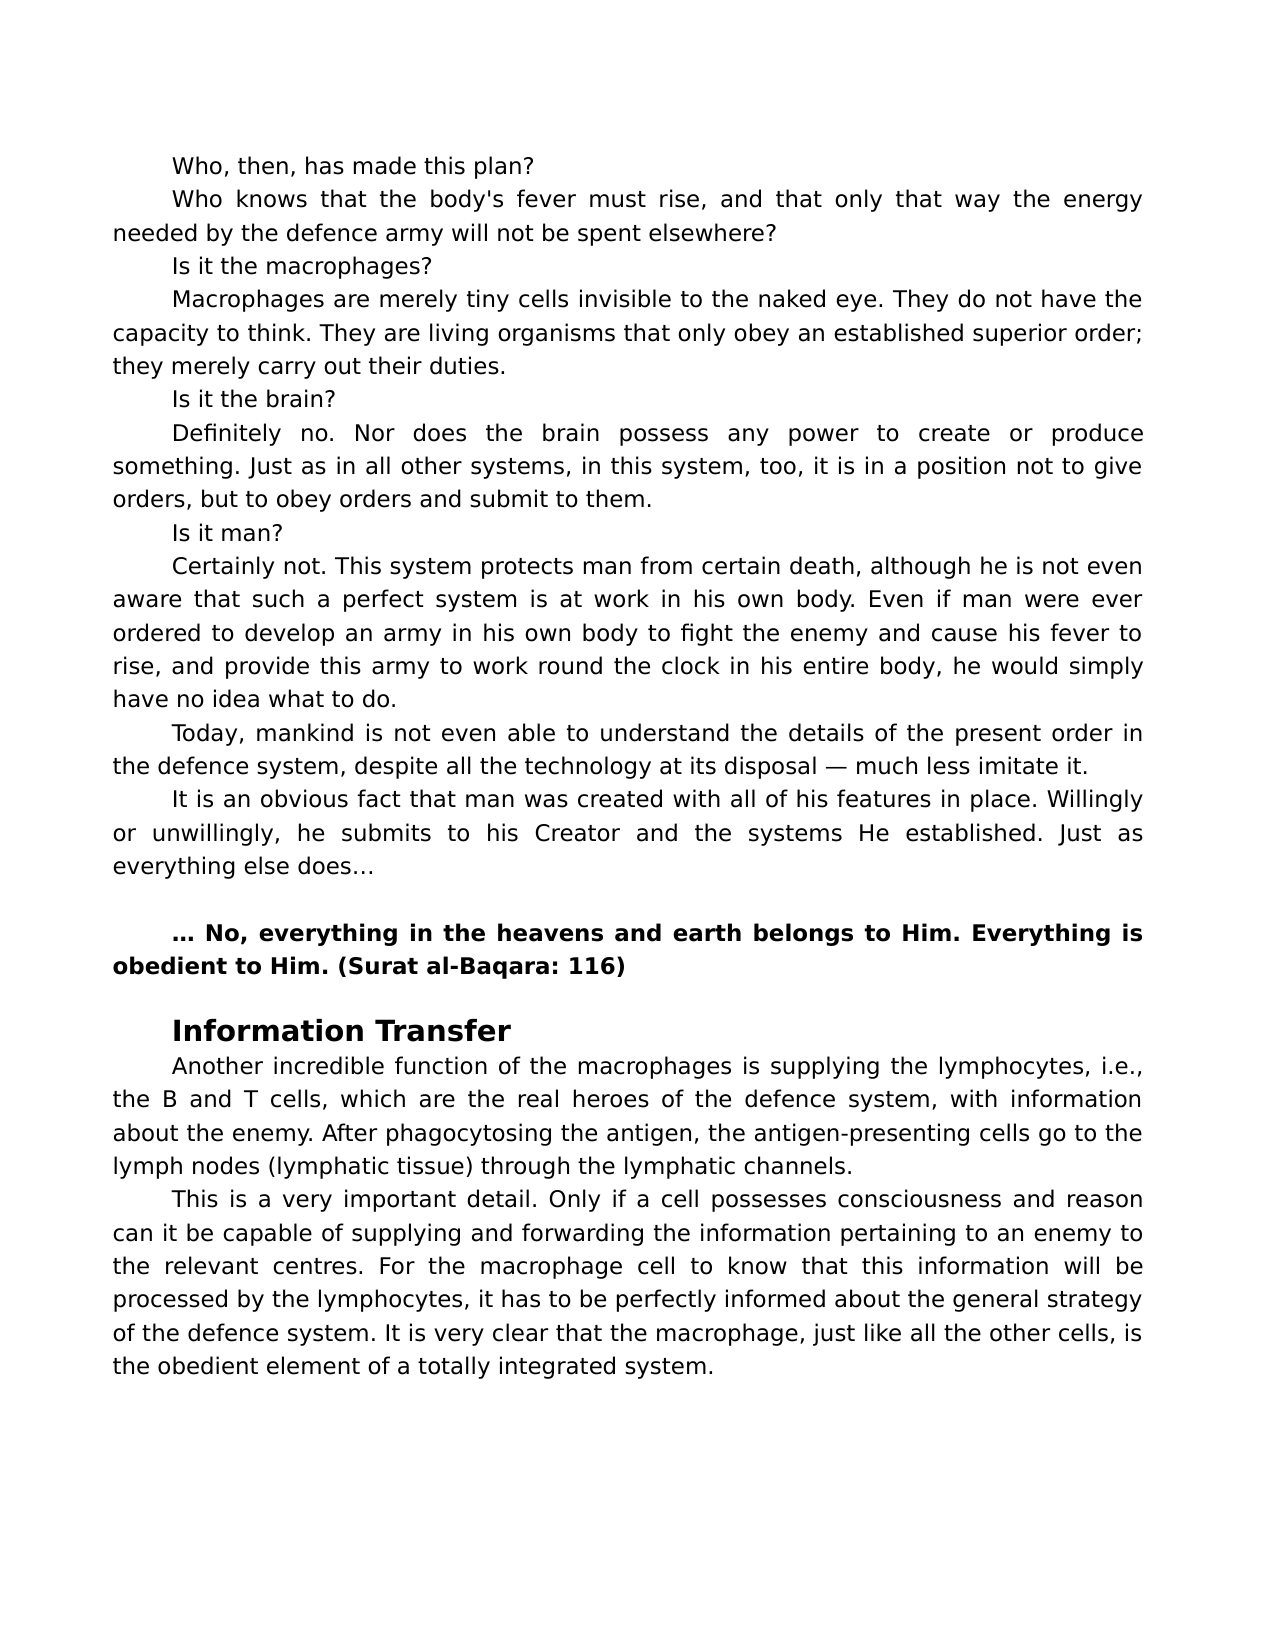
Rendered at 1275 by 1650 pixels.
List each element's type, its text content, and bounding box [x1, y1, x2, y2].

text Is it the macrophages? [112, 248, 1145, 281]
text Is it man? [112, 514, 1145, 548]
text Another incredible function of the macrophages is supplying the lymphocytes, i.e., the B and T cells, which are the real heroes of the defence system, with information about the enemy. After phagocytosing the antigen, the antigen-presenting cells go to the lymph nodes (lymphatic tissue) through the lymphatic channels. [112, 1048, 1145, 1181]
text Information Transfer [112, 1014, 1145, 1048]
text Today, mankind is not even able to understand the details of the present order in the defence system, despite all the technology at its disposal — much less imitate it. [112, 714, 1145, 781]
text Who, then, has made this plan? [112, 148, 1145, 181]
text Definitely no. Nor does the brain possess any power to create or produce something. Just as in all other systems, in this system, too, it is in a position not to give orders, but to obey orders and submit to them. [112, 414, 1145, 514]
text Who knows that the body's fever must rise, and that only that way the energy needed by the defence army will not be spent elsewhere? [112, 181, 1145, 248]
text It is an obvious fact that man was created with all of his features in place. Willingly or unwillingly, he submits to his Creator and the systems He established. Just as everything else does… [112, 781, 1145, 881]
text … No, everything in the heavens and earth belongs to Him. Everything is obedient to Him. (Surat al-Baqara: 116) [112, 914, 1145, 981]
text Macrophages are merely tiny cells invisible to the naked eye. They do not have the capacity to think. They are living organisms that only obey an established superior order; they merely carry out their duties. [112, 281, 1145, 381]
text Certainly not. This system protects man from certain death, although he is not even aware that such a perfect system is at work in his own body. Even if man were ever ordered to develop an army in his own body to fight the enemy and cause his fever to rise, and provide this army to work round the clock in his entire body, he would simply have no idea what to do. [112, 548, 1145, 714]
text Is it the brain? [112, 381, 1145, 414]
text This is a very important detail. Only if a cell possesses consciousness and reason can it be capable of supplying and forwarding the information pertaining to an enemy to the relevant centres. For the macrophage cell to know that this information will be processed by the lymphocytes, it has to be perfectly informed about the general strategy of the defence system. It is very clear that the macrophage, just like all the other cells, is the obedient element of a totally integrated system. [112, 1181, 1145, 1381]
